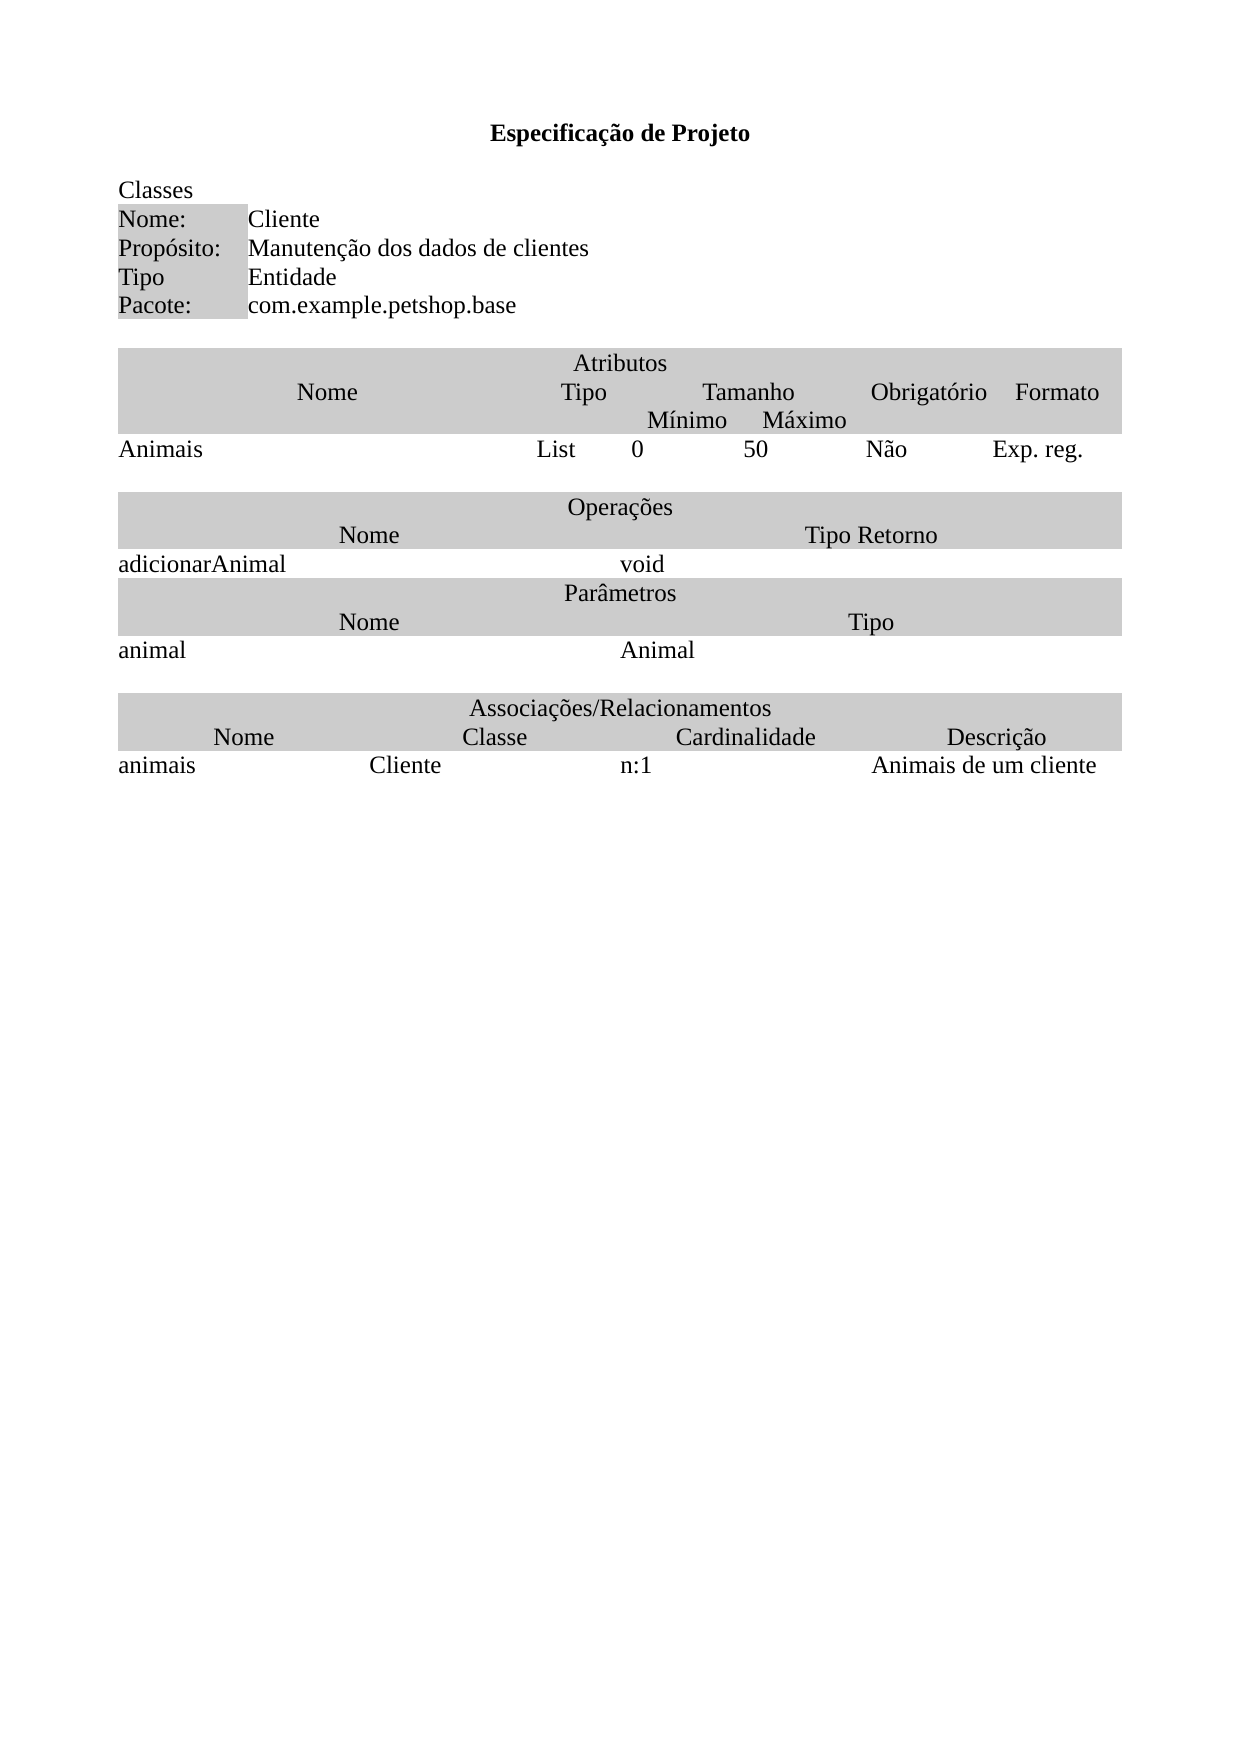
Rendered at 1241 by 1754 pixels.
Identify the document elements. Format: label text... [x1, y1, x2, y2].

table_header Nome [118, 377, 536, 434]
table_cell Máximo [743, 406, 866, 434]
table_cell Pacote: [118, 291, 248, 319]
table_header Obrigatório [866, 377, 992, 434]
table_header animal [118, 636, 620, 664]
table_cell Manutenção dos dados de clientes [248, 233, 1122, 262]
table_header Operações [118, 492, 1122, 521]
table_cell Propósito: [118, 233, 248, 262]
table_cell Cliente [369, 751, 620, 779]
text Classes [118, 176, 1122, 204]
table_header Tipo Retorno [620, 521, 1122, 549]
table_cell com.example.petshop.base [248, 291, 1122, 319]
table_header Classe [369, 722, 620, 751]
table_cell Animais de um cliente [871, 751, 1122, 779]
table_header Cliente [248, 204, 1122, 233]
table_cell List [536, 434, 631, 463]
table_cell 0 [631, 434, 743, 463]
table_cell Exp. reg. [992, 434, 1122, 463]
table_header Animal [620, 636, 1122, 664]
table_header Tipo [536, 377, 631, 434]
table_header adicionarAnimal [118, 549, 620, 578]
table_header Associações/Relacionamentos [118, 693, 1122, 722]
table_header Cardinalidade [620, 722, 871, 751]
table_header Nome [118, 722, 369, 751]
table_cell n:1 [620, 751, 871, 779]
table_header Nome [118, 521, 620, 549]
table_cell animais [118, 751, 369, 779]
table_cell Tipo [118, 262, 248, 291]
table_header Nome [118, 607, 620, 636]
table_header Formato [992, 377, 1122, 434]
table_header Nome: [118, 204, 248, 233]
table_header Atributos [118, 348, 1122, 377]
table_header Descrição [871, 722, 1122, 751]
table_cell Animais [118, 434, 536, 463]
text Especificação de Projeto [118, 118, 1122, 147]
table_cell 50 [743, 434, 866, 463]
table_header Parâmetros [118, 578, 1122, 607]
table_header void [620, 549, 1122, 578]
table_cell Não [866, 434, 992, 463]
table_header Tamanho [631, 377, 866, 406]
table_cell Mínimo [631, 406, 743, 434]
table_cell Entidade [248, 262, 1122, 291]
table_header Tipo [620, 607, 1122, 636]
